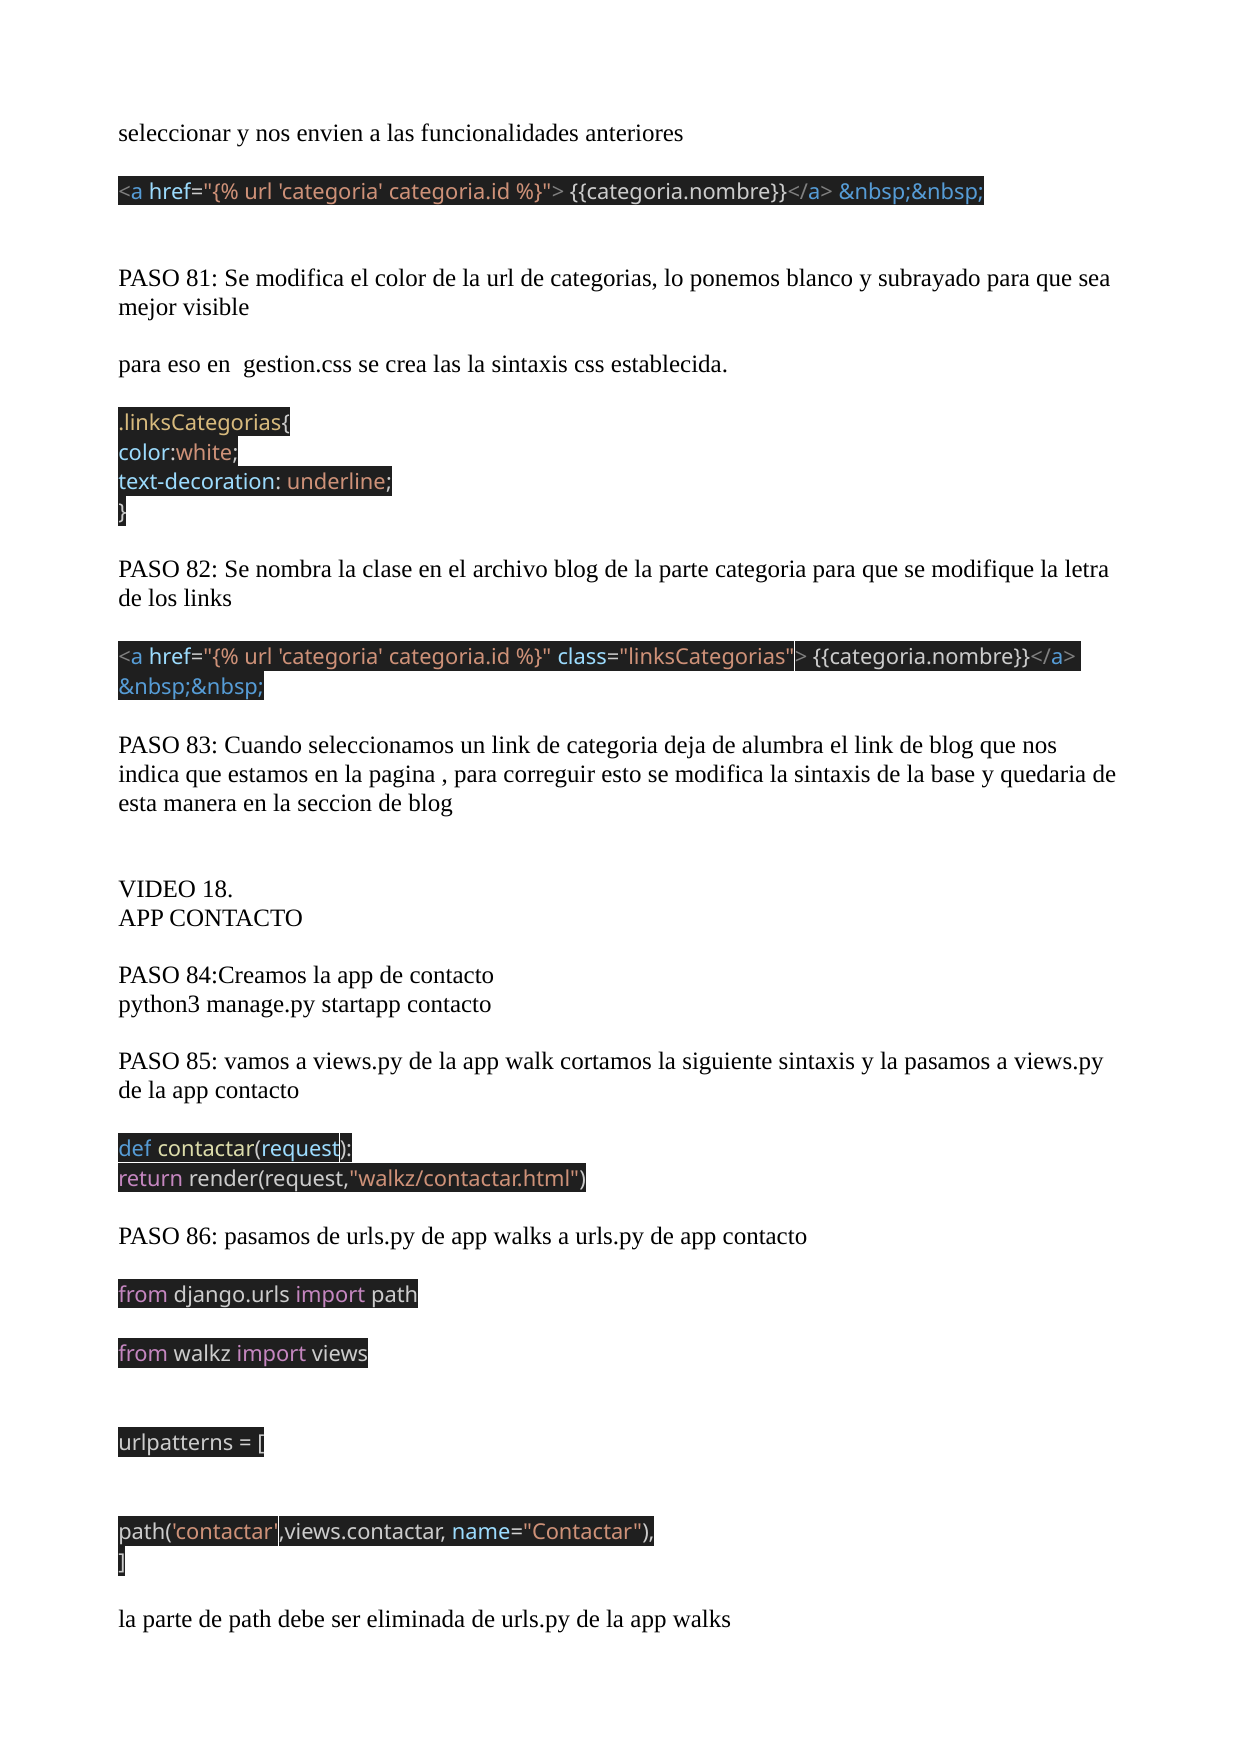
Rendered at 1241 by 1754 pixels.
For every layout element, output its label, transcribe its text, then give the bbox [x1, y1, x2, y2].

text VIDEO 18. [118, 874, 1122, 903]
text para eso en gestion.css se crea las la sintaxis css establecida. [118, 349, 1122, 378]
text .linksCategorias{ [118, 407, 1122, 436]
text urlpatterns = [ [118, 1427, 1122, 1457]
text <a href="{% url 'categoria' categoria.id %}"> {{categoria.nombre}}</a> &nbsp;&nbsp; [118, 176, 1122, 205]
text python3 manage.py startapp contacto [118, 989, 1122, 1018]
text return render(request,"walkz/contactar.html") [118, 1162, 1122, 1192]
text def contactar(request): [118, 1133, 1122, 1162]
text PASO 82: Se nombra la clase en el archivo blog de la parte categoria para que se modifique la letra de los links [118, 554, 1122, 612]
text from walkz import views [118, 1338, 1122, 1368]
text text-decoration: underline; [118, 466, 1122, 496]
text PASO 85: vamos a views.py de la app walk cortamos la siguiente sintaxis y la pasamos a views.py de la app contacto [118, 1046, 1122, 1104]
text PASO 84:Creamos la app de contacto [118, 960, 1122, 989]
text color:white; [118, 436, 1122, 466]
text PASO 83: Cuando seleccionamos un link de categoria deja de alumbra el link de blog que nos indica que estamos en la pagina , para correguir esto se modifica la sintaxis de la base y quedaria de esta manera en la seccion de blog [118, 730, 1122, 816]
text from django.urls import path [118, 1278, 1122, 1308]
text PASO 86: pasamos de urls.py de app walks a urls.py de app contacto [118, 1221, 1122, 1250]
text seleccionar y nos envien a las funcionalidades anteriores [118, 118, 1122, 147]
text } [118, 496, 1122, 526]
text path('contactar',views.contactar, name="Contactar"), [118, 1516, 1122, 1546]
text la parte de path debe ser eliminada de urls.py de la app walks [118, 1604, 1122, 1633]
text ] [118, 1546, 1122, 1576]
text <a href="{% url 'categoria' categoria.id %}" class="linksCategorias"> {{categoria.nombre}}</a> &nbsp;&nbsp; [118, 641, 1122, 700]
text PASO 81: Se modifica el color de la url de categorias, lo ponemos blanco y subrayado para que sea mejor visible [118, 263, 1122, 320]
text APP CONTACTO [118, 903, 1122, 931]
